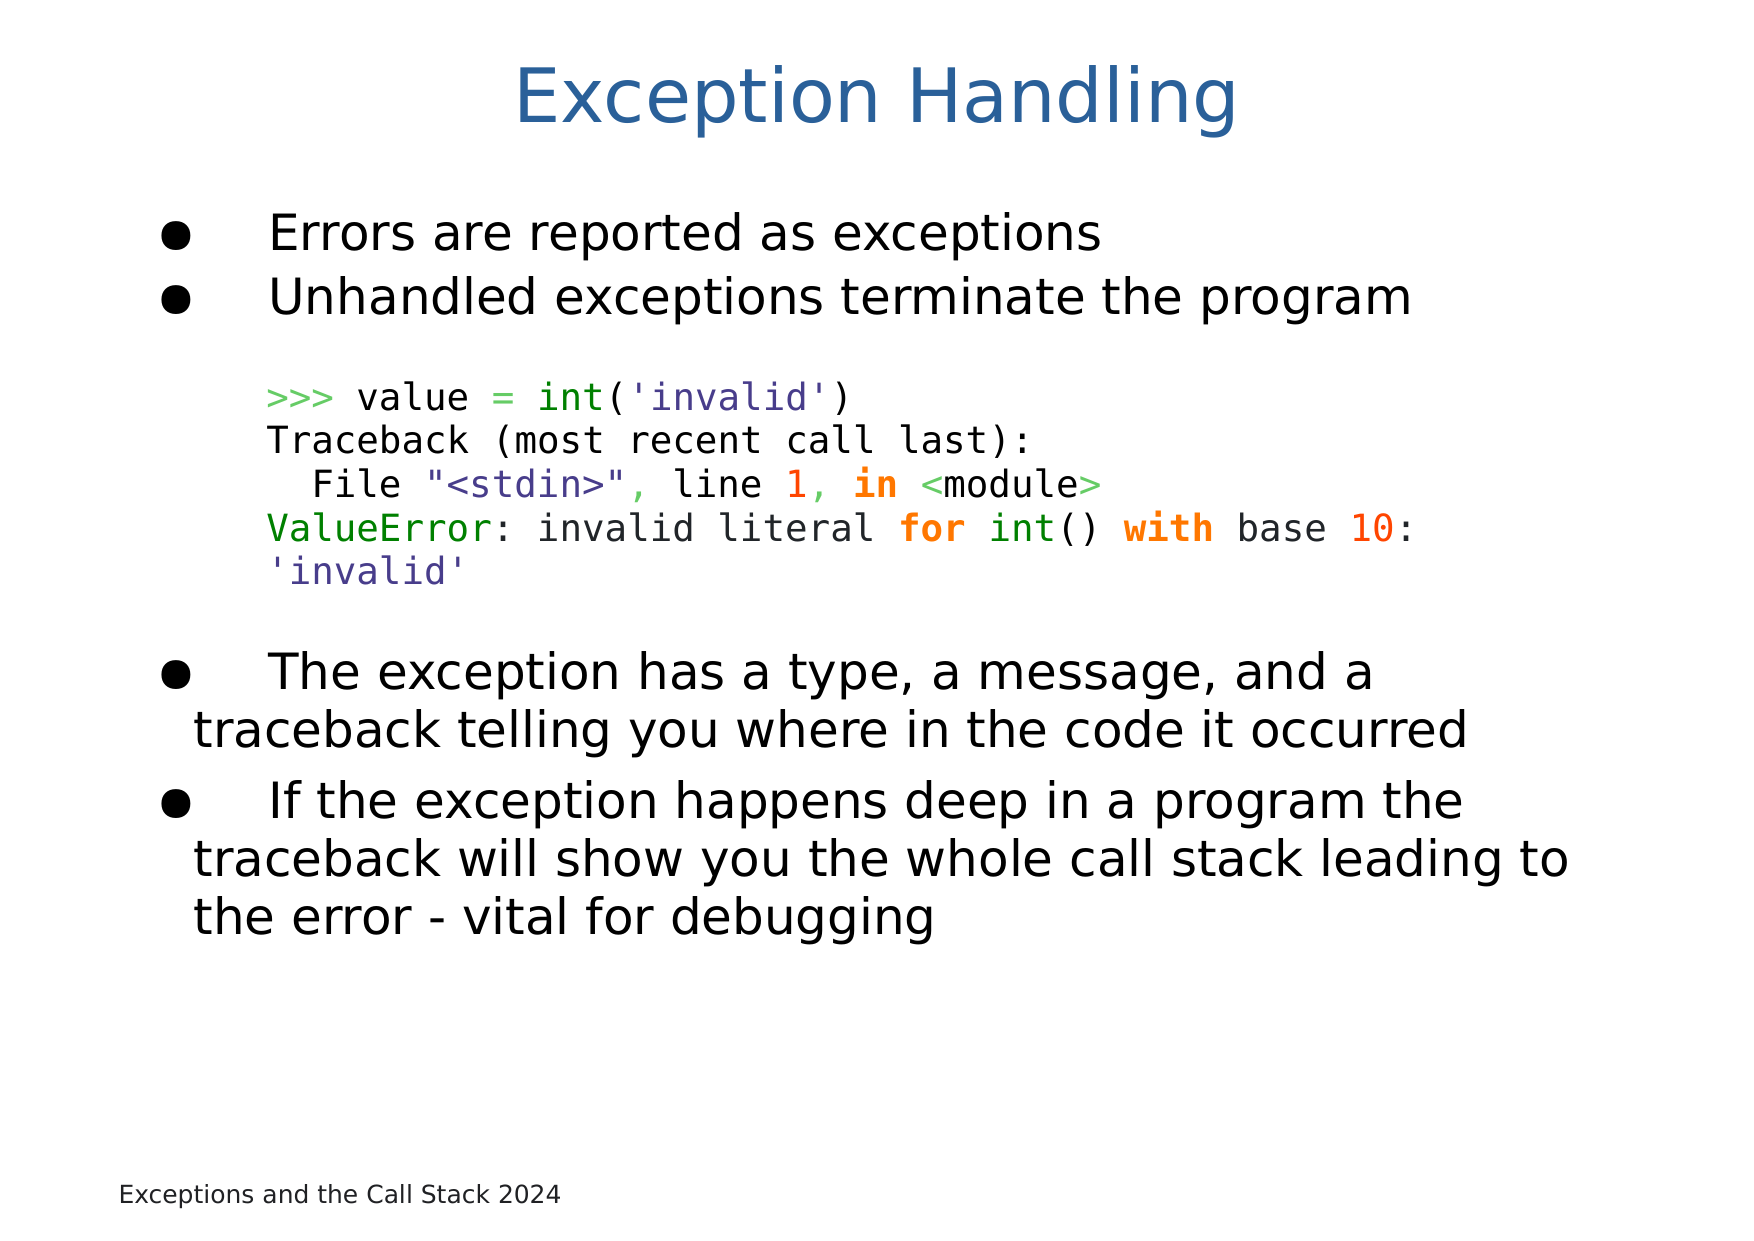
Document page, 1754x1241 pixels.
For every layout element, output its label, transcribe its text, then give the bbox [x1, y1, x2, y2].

text Traceback (most recent call last): [266, 419, 1636, 463]
text >>> value = int('invalid') [266, 375, 1636, 419]
list Unhandled exceptions terminate the program [156, 268, 1636, 326]
list If the exception happens deep in a program the traceback will show you the whole call stack leading to the error - vital for debugging [156, 772, 1636, 946]
text ValueError: invalid literal for int() with base 10: 'invalid' [266, 506, 1636, 594]
text Exception Handling [118, 53, 1636, 140]
text File "<stdin>", line 1, in <module> [266, 463, 1636, 506]
list The exception has a type, a message, and a traceback telling you where in the code it occurred [156, 643, 1636, 760]
list Errors are reported as exceptions [156, 203, 1636, 262]
